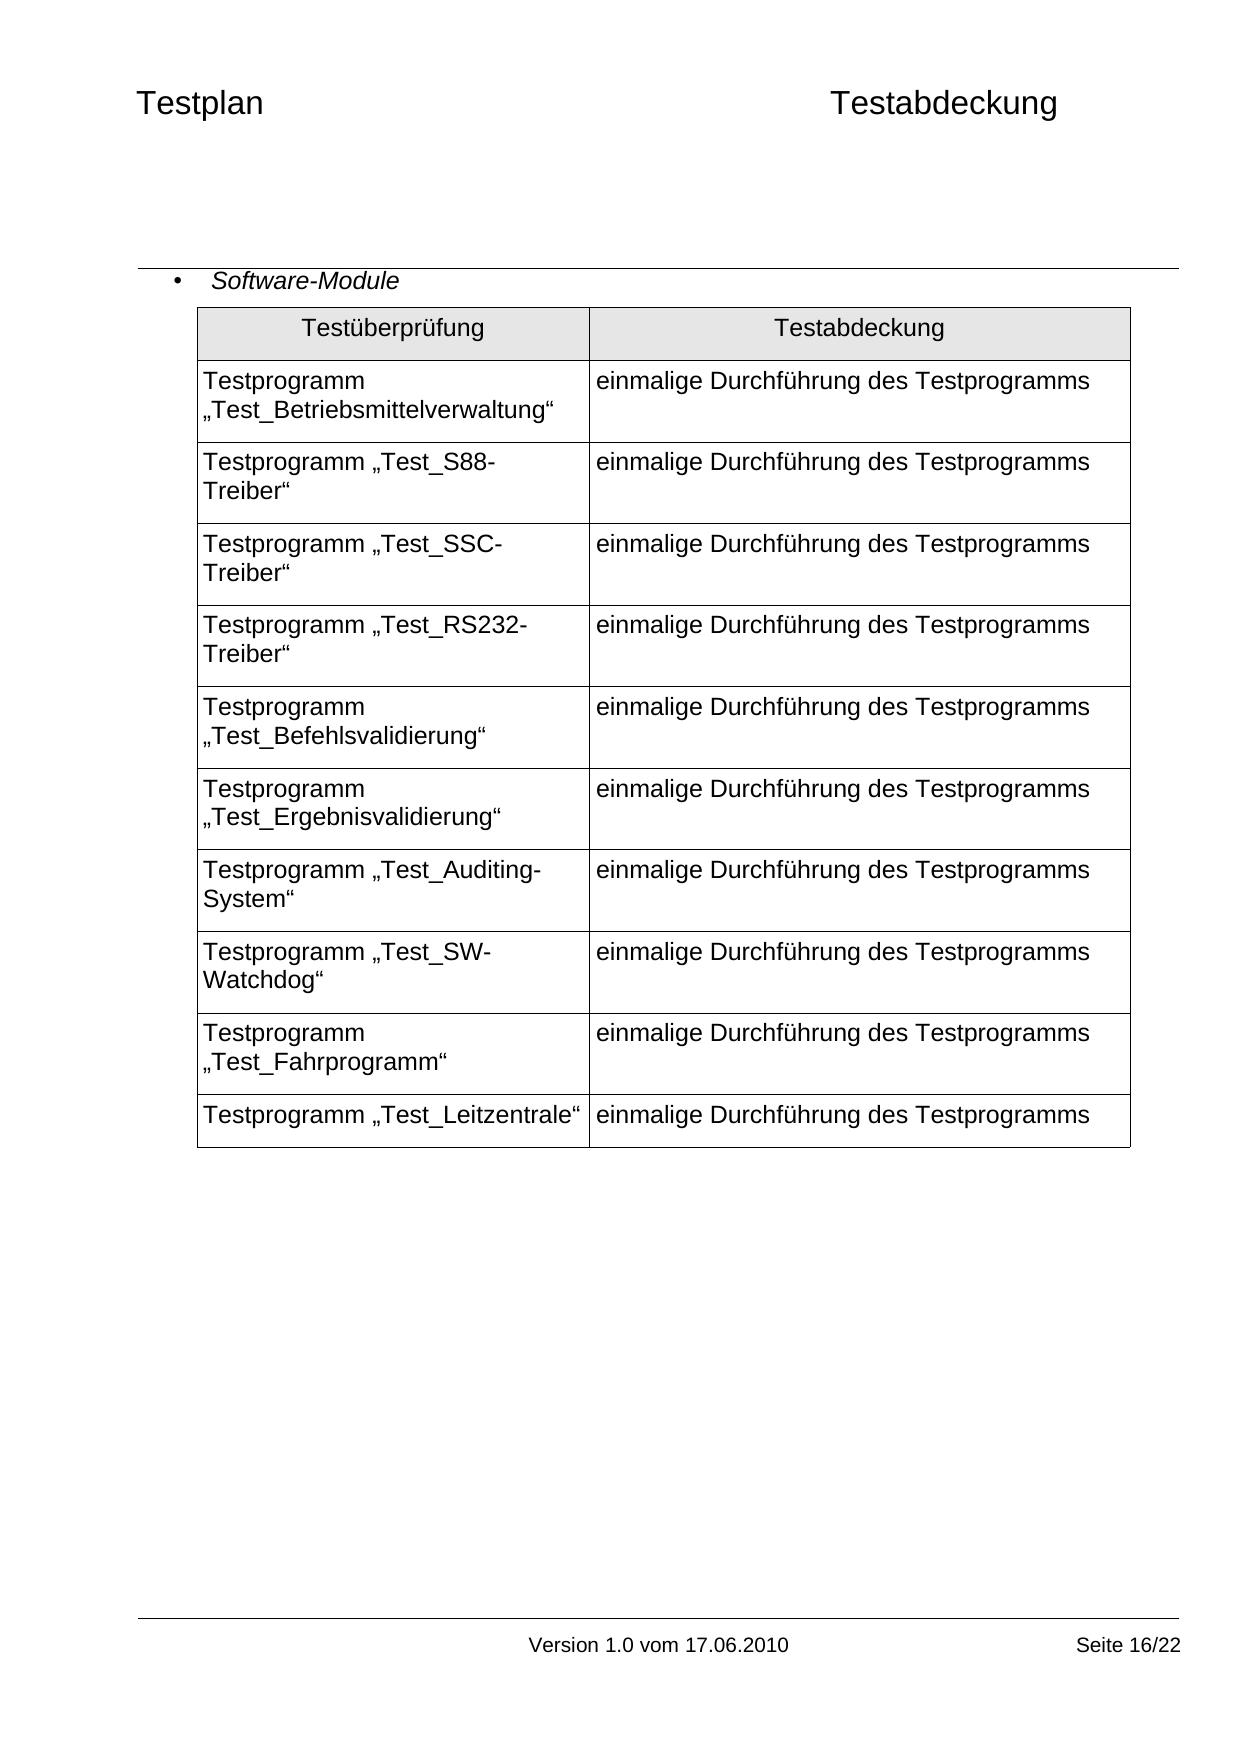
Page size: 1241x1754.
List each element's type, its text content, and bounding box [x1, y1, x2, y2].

table_cell einmalige Durchführung des Testprogramms [590, 850, 1130, 931]
table_cell einmalige Durchführung des Testprogramms [590, 932, 1130, 1012]
table_cell einmalige Durchführung des Testprogramms [590, 687, 1130, 768]
table_cell Testprogramm „Test_Befehlsvalidierung“ [198, 687, 589, 768]
table_cell Testprogramm „Test_Leitzentrale“ [198, 1095, 589, 1147]
table_cell einmalige Durchführung des Testprogramms [590, 1095, 1130, 1147]
table_cell Testprogramm „Test_Betriebsmittelverwaltung“ [198, 361, 589, 442]
table_cell Testprogramm „Test_RS232-Treiber“ [198, 606, 589, 686]
table_cell Testprogramm „Test_Ergebnisvalidierung“ [198, 769, 589, 849]
table_cell Testprogramm „Test_SSC-Treiber“ [198, 524, 589, 605]
table_cell einmalige Durchführung des Testprogramms [590, 361, 1130, 442]
table_cell Testprogramm „Test_Auditing-System“ [198, 850, 589, 931]
table_cell einmalige Durchführung des Testprogramms [590, 443, 1130, 523]
table_cell Testprogramm „Test_S88-Treiber“ [198, 443, 589, 523]
table_cell einmalige Durchführung des Testprogramms [590, 769, 1130, 849]
table_cell Testprogramm „Test_SW-Watchdog“ [198, 932, 589, 1012]
table_header Testüberprüfung [198, 308, 589, 360]
table_cell einmalige Durchführung des Testprogramms [590, 606, 1130, 686]
table_cell einmalige Durchführung des Testprogramms [590, 1014, 1130, 1094]
table_header Testabdeckung [590, 308, 1130, 360]
list Software-Module [173, 289, 1181, 295]
table_cell Testprogramm „Test_Fahrprogramm“ [198, 1014, 589, 1094]
table_cell einmalige Durchführung des Testprogramms [590, 524, 1130, 605]
